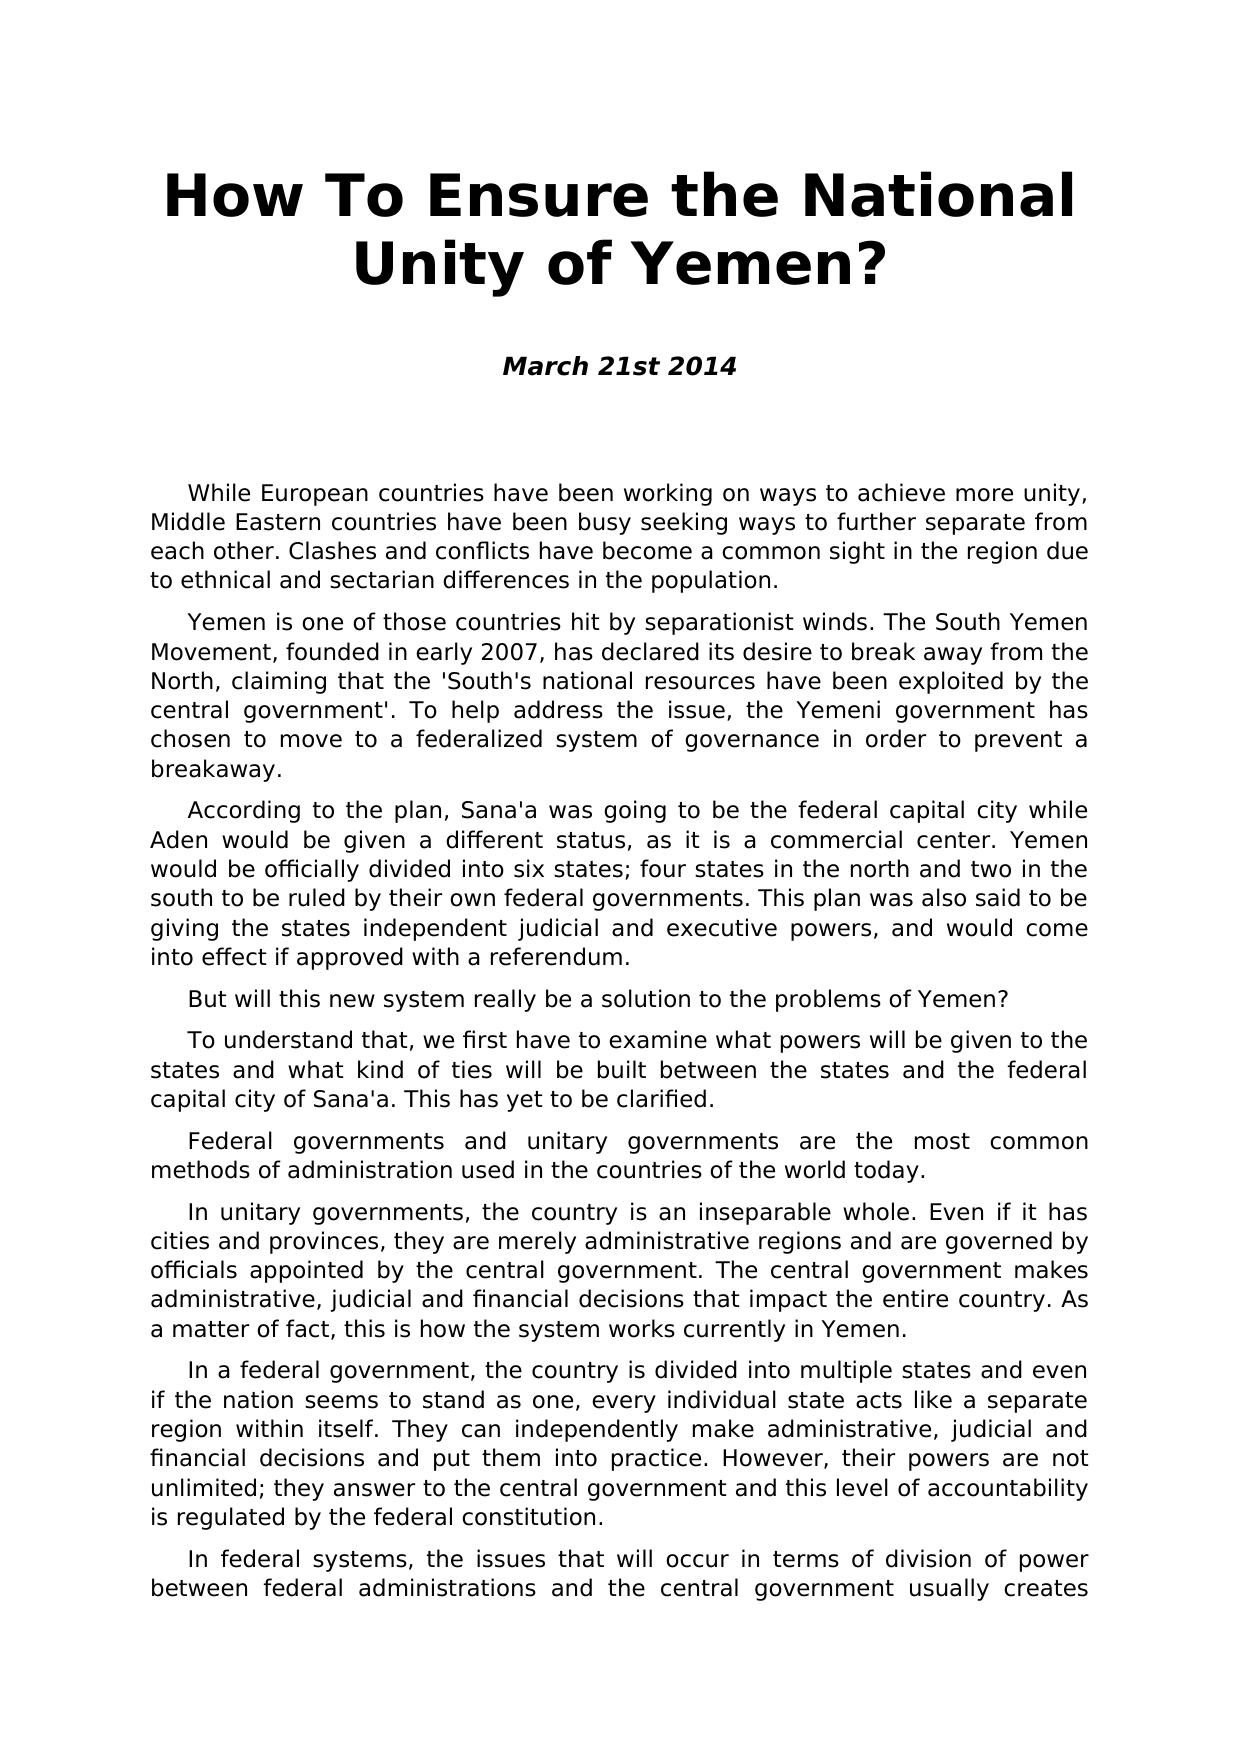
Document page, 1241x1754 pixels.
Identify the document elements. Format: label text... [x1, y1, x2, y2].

text March 21st 2014 [150, 353, 1090, 382]
text In federal systems, the issues that will occur in terms of division of power between federal administrations and the central government usually creates [150, 1546, 1090, 1602]
text To understand that, we first have to examine what powers will be given to the states and what kind of ties will be built between the states and the federal capital city of Sana'a. This has yet to be clarified. [150, 1027, 1090, 1113]
text While European countries have been working on ways to achieve more unity, Middle Eastern countries have been busy seeking ways to further separate from each other. Clashes and conflicts have become a common sight in the region due to ethnical and sectarian differences in the population. [150, 480, 1090, 594]
subtitle How To Ensure the National Unity of Yemen? [150, 162, 1090, 298]
text In a federal government, the country is divided into multiple states and even if the nation seems to stand as one, every individual state acts like a separate region within itself. They can independently make administrative, judicial and financial decisions and put them into practice. However, their powers are not unlimited; they answer to the central government and this level of accountability is regulated by the federal constitution. [150, 1358, 1090, 1531]
text According to the plan, Sana'a was going to be the federal capital city while Aden would be given a different status, as it is a commercial center. Yemen would be officially divided into six states; four states in the north and two in the south to be ruled by their own federal governments. This plan was also said to be giving the states independent judicial and executive powers, and would come into effect if approved with a referendum. [150, 798, 1090, 971]
text Yemen is one of those countries hit by separationist winds. The South Yemen Movement, founded in early 2007, has declared its desire to break away from the North, claiming that the 'South's national resources have been exploited by the central government'. To help address the issue, the Yemeni government has chosen to move to a federalized system of governance in order to prevent a breakaway. [150, 609, 1090, 782]
text But will this new system really be a solution to the problems of Yemen? [150, 986, 1090, 1012]
text Federal governments and unitary governments are the most common methods of administration used in the countries of the world today. [150, 1128, 1090, 1184]
text In unitary governments, the country is an inseparable whole. Even if it has cities and provinces, they are merely administrative regions and are governed by officials appointed by the central government. The central government makes administrative, judicial and financial decisions that impact the entire country. As a matter of fact, this is how the system works currently in Yemen. [150, 1199, 1090, 1343]
